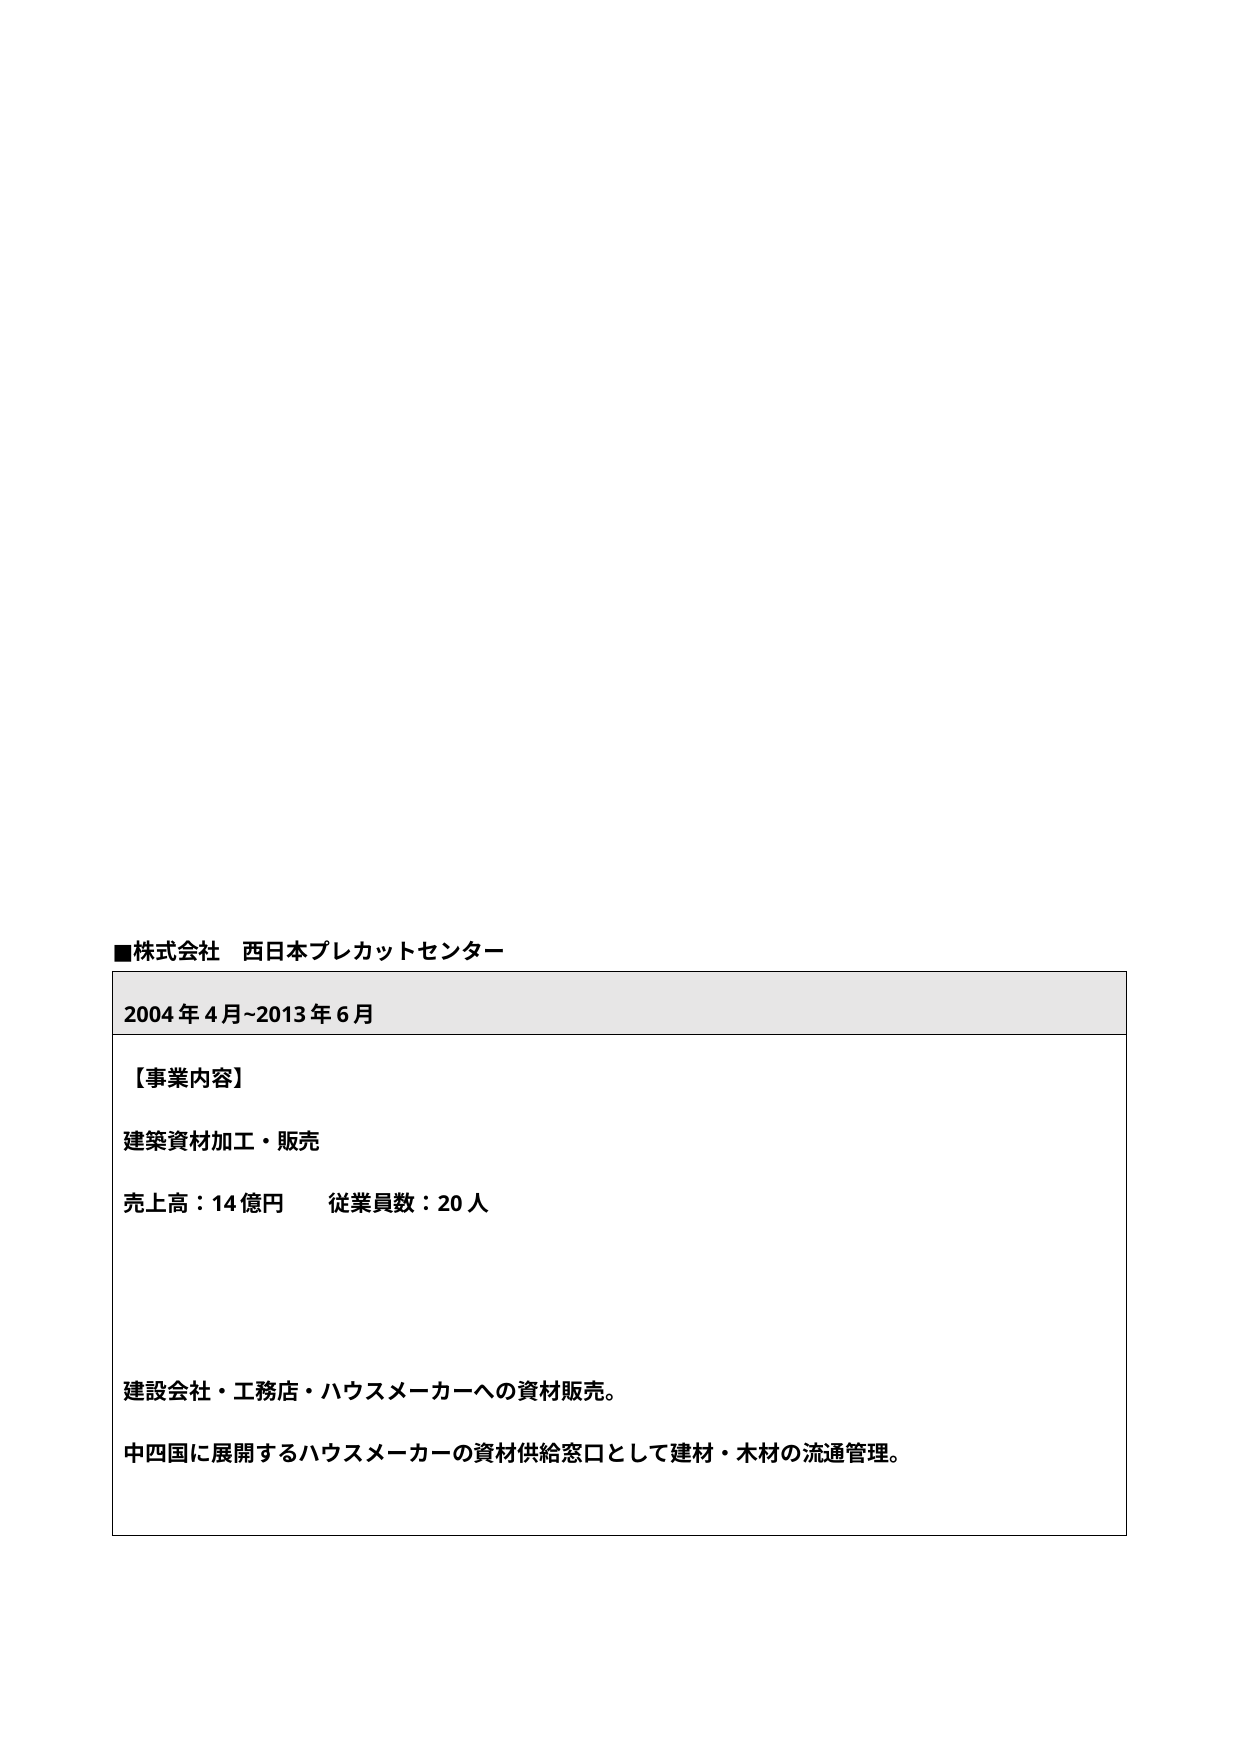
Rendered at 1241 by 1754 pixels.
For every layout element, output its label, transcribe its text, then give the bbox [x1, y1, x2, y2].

table_cell 【事業内容】 建築資材加工・販売 売上高：14億円 従業員数：20人 建設会社・工務店・ハウスメーカーへの資材販売。 中四国に展開するハウスメーカーの資材供給窓口として建材・木材の流通管理。 [113, 1035, 1126, 1535]
table_header 2004年4月~2013年6月 [113, 972, 1126, 1034]
text ■株式会社 西日本プレカットセンター [112, 908, 1128, 971]
